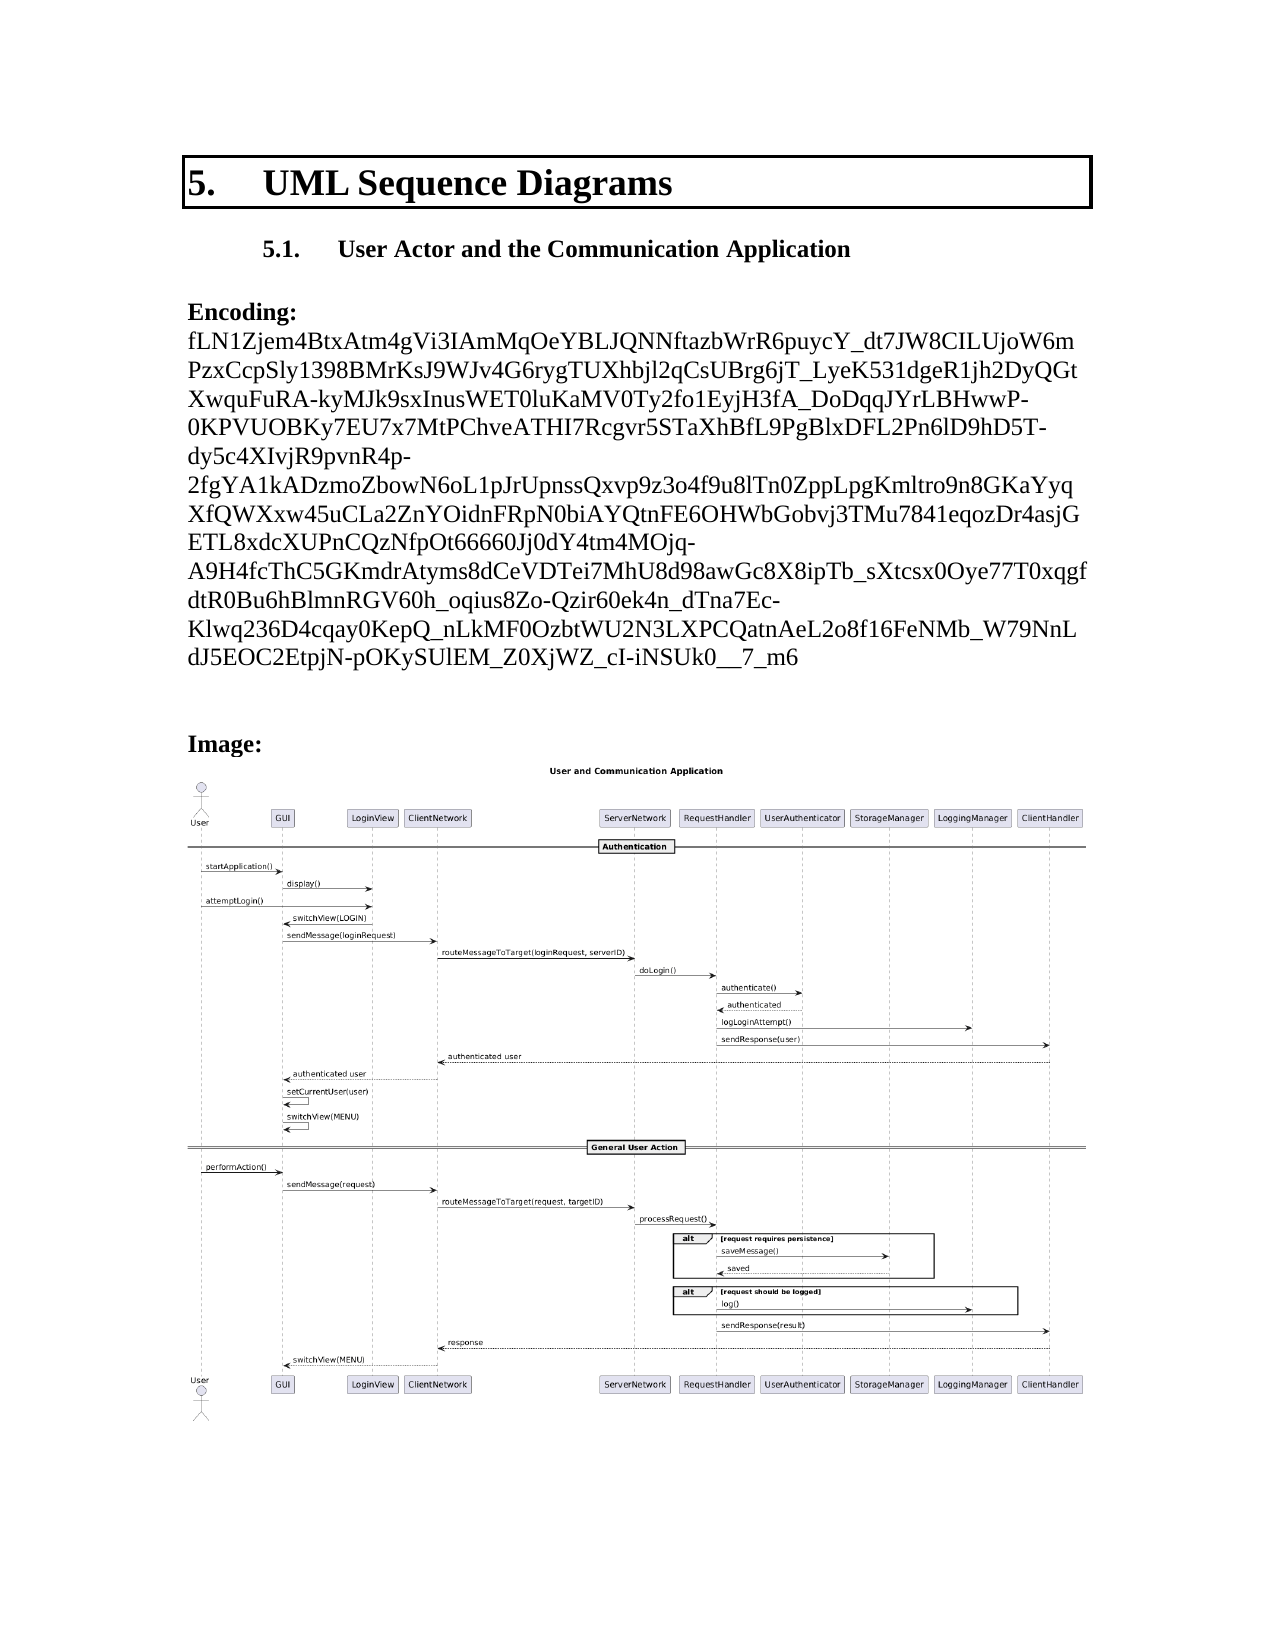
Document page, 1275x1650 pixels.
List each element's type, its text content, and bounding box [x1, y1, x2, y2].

text Encoding: [187, 297, 1087, 326]
text Image: [187, 729, 1087, 757]
text fLN1Zjem4BtxAtm4gVi3IAmMqOeYBLJQNNftazbWrR6puycY_dt7JW8CILUjoW6mPzxCcpSly1398BMrKsJ9WJv4G6rygTUXhbjl2qCsUBrg6jT_LyeK531dgeR1jh2DyQGtXwquFuRA-kyMJk9sxInusWET0luKaMV0Ty2fo1EyjH3fA_DoDqqJYrLBHwwP-0KPVUOBKy7EU7x7MtPChveATHI7Rcgvr5STaXhBfL9PgBlxDFL2Pn6lD9hD5T-dy5c4XIvjR9pvnR4p-2fgYA1kADzmoZbowN6oL1pJrUpnssQxvp9z3o4f9u8lTn0ZppLpgKmltro9n8GKaYyqXfQWXxw45uCLa2ZnYOidnFRpN0biAYQtnFE6OHWbGobvj3TMu7841eqozDr4asjGETL8xdcXUPnCQzNfpOt66660Jj0dY4tm4MOjq-A9H4fcThC5GKmdrAtyms8dCeVDTei7MhU8d98awGc8X8ipTb_sXtcsx0Oye77T0xqgfdtR0Bu6hBlmnRGV60h_oqius8Zo-Qzir60ek4n_dTna7Ec-Klwq236D4cqay0KepQ_nLkMF0OzbtWU2N3LXPCQatnAeL2o8f16FeNMb_W79NnLdJ5EOC2EtpjN-pOKySUlEM_Z0XjWZ_cI-iNSUk0__7_m6 [187, 326, 1087, 729]
subtitle UML Sequence Diagrams [185, 158, 1089, 206]
subtitle User Actor and the Communication Application [262, 234, 1087, 262]
picture [187, 757, 1088, 1424]
